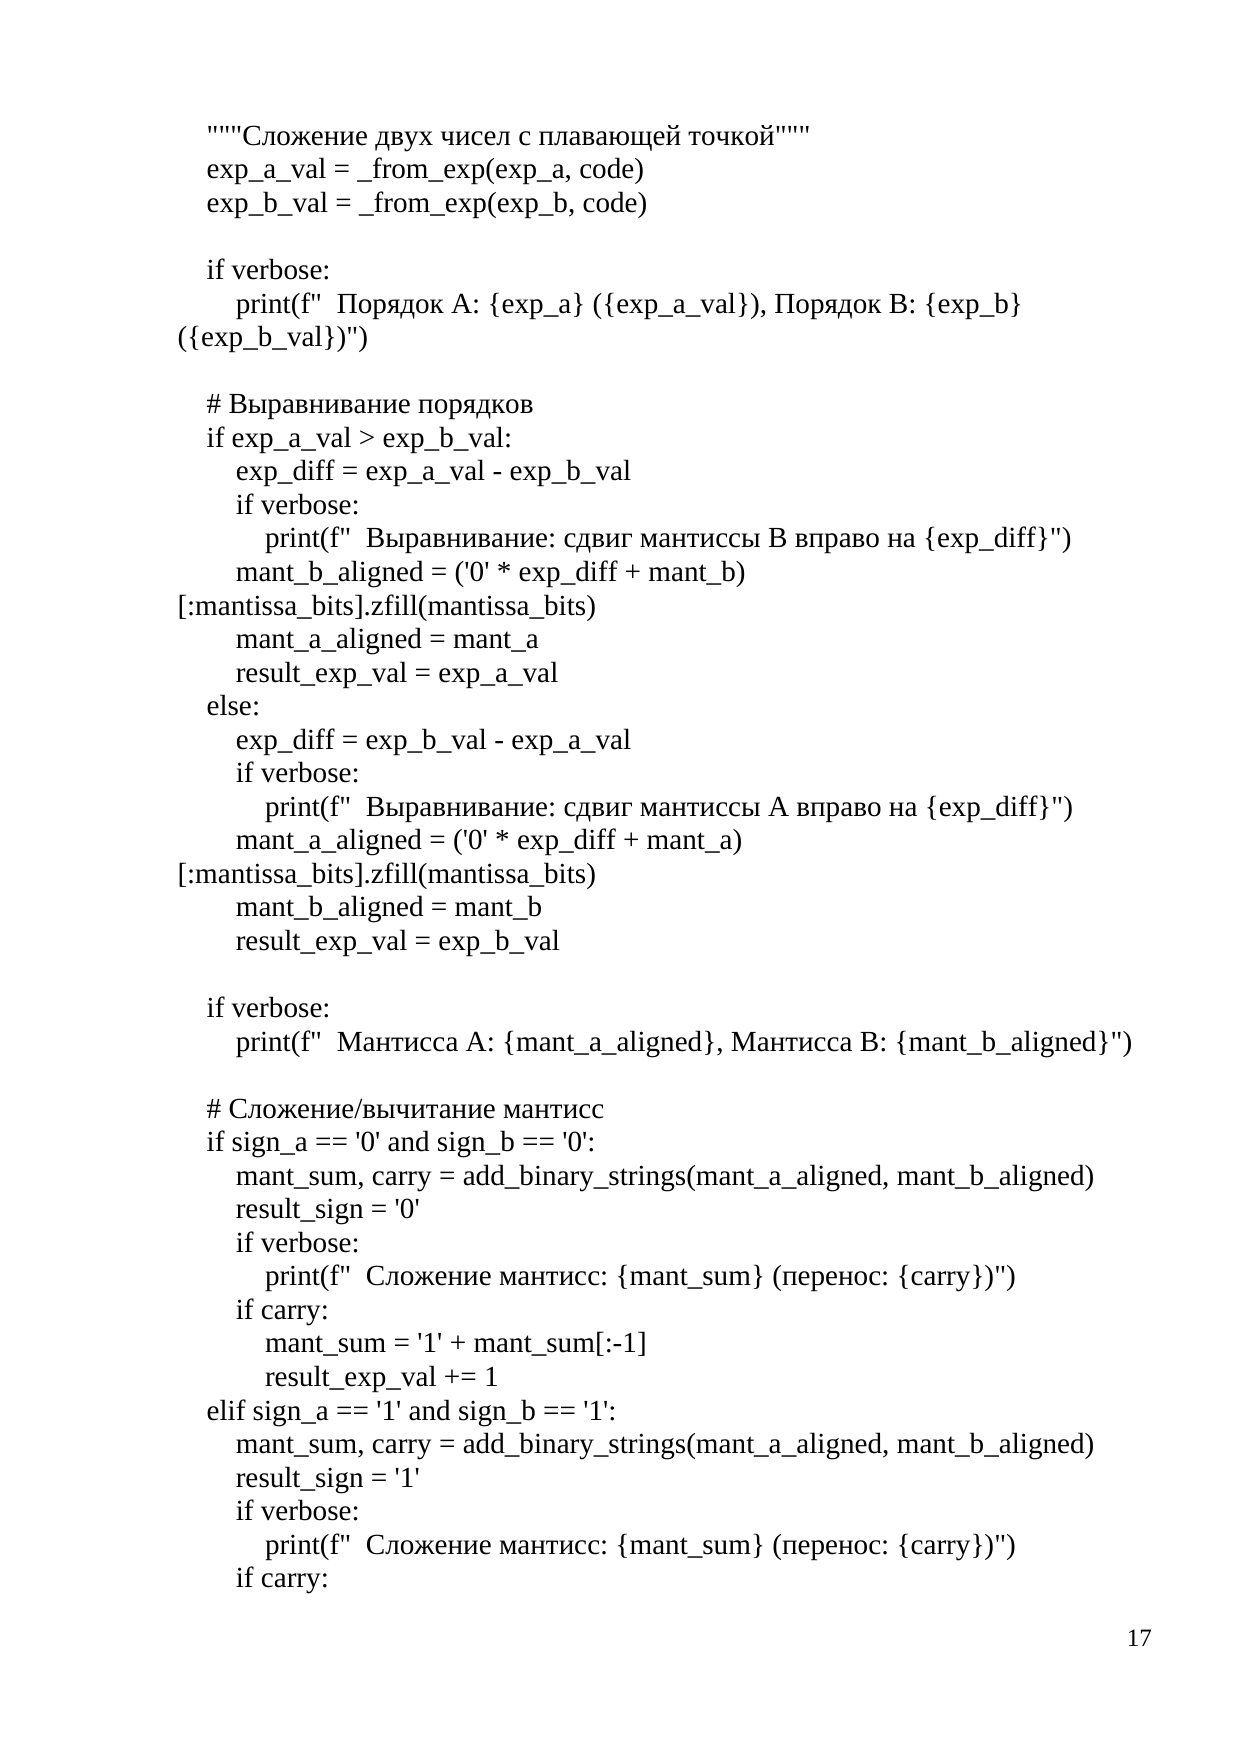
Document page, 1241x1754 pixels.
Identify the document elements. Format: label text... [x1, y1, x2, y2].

text result_exp_val = exp_a_val [177, 655, 1152, 688]
text print(f" Сложение мантисс: {mant_sum} (перенос: {carry})") [177, 1527, 1152, 1560]
text exp_diff = exp_b_val - exp_a_val [177, 722, 1152, 755]
text mant_sum, carry = add_binary_strings(mant_a_aligned, mant_b_aligned) [177, 1426, 1152, 1460]
text print(f" Мантисса A: {mant_a_aligned}, Мантисса B: {mant_b_aligned}") [177, 1024, 1152, 1057]
text print(f" Выравнивание: сдвиг мантиссы A вправо на {exp_diff}") [177, 789, 1152, 822]
text mant_sum = '1' + mant_sum[:-1] [177, 1326, 1152, 1359]
text result_exp_val += 1 [177, 1359, 1152, 1393]
text mant_b_aligned = mant_b [177, 889, 1152, 923]
text mant_b_aligned = ('0' * exp_diff + mant_b)[:mantissa_bits].zfill(mantissa_bits) [177, 554, 1152, 621]
text if carry: [177, 1560, 1152, 1594]
text if carry: [177, 1292, 1152, 1326]
text if verbose: [177, 755, 1152, 789]
text exp_a_val = _from_exp(exp_a, code) [177, 152, 1152, 185]
text result_exp_val = exp_b_val [177, 923, 1152, 957]
text else: [177, 688, 1152, 722]
text print(f" Выравнивание: сдвиг мантиссы B вправо на {exp_diff}") [177, 521, 1152, 554]
text mant_sum, carry = add_binary_strings(mant_a_aligned, mant_b_aligned) [177, 1158, 1152, 1191]
text print(f" Порядок A: {exp_a} ({exp_a_val}), Порядок B: {exp_b} ({exp_b_val})") [177, 286, 1152, 353]
text elif sign_a == '1' and sign_b == '1': [177, 1393, 1152, 1426]
text mant_a_aligned = mant_a [177, 621, 1152, 655]
text result_sign = '1' [177, 1460, 1152, 1493]
text if verbose: [177, 487, 1152, 521]
text print(f" Сложение мантисс: {mant_sum} (перенос: {carry})") [177, 1258, 1152, 1292]
text if exp_a_val > exp_b_val: [177, 420, 1152, 453]
text if sign_a == '0' and sign_b == '0': [177, 1124, 1152, 1158]
text if verbose: [177, 252, 1152, 286]
text """Сложение двух чисел с плавающей точкой""" [177, 118, 1152, 152]
text if verbose: [177, 990, 1152, 1024]
text # Выравнивание порядков [177, 386, 1152, 420]
text mant_a_aligned = ('0' * exp_diff + mant_a)[:mantissa_bits].zfill(mantissa_bits) [177, 822, 1152, 889]
text exp_b_val = _from_exp(exp_b, code) [177, 185, 1152, 219]
text # Сложение/вычитание мантисс [177, 1091, 1152, 1124]
text result_sign = '0' [177, 1191, 1152, 1225]
text if verbose: [177, 1493, 1152, 1527]
text if verbose: [177, 1225, 1152, 1258]
text exp_diff = exp_a_val - exp_b_val [177, 453, 1152, 487]
